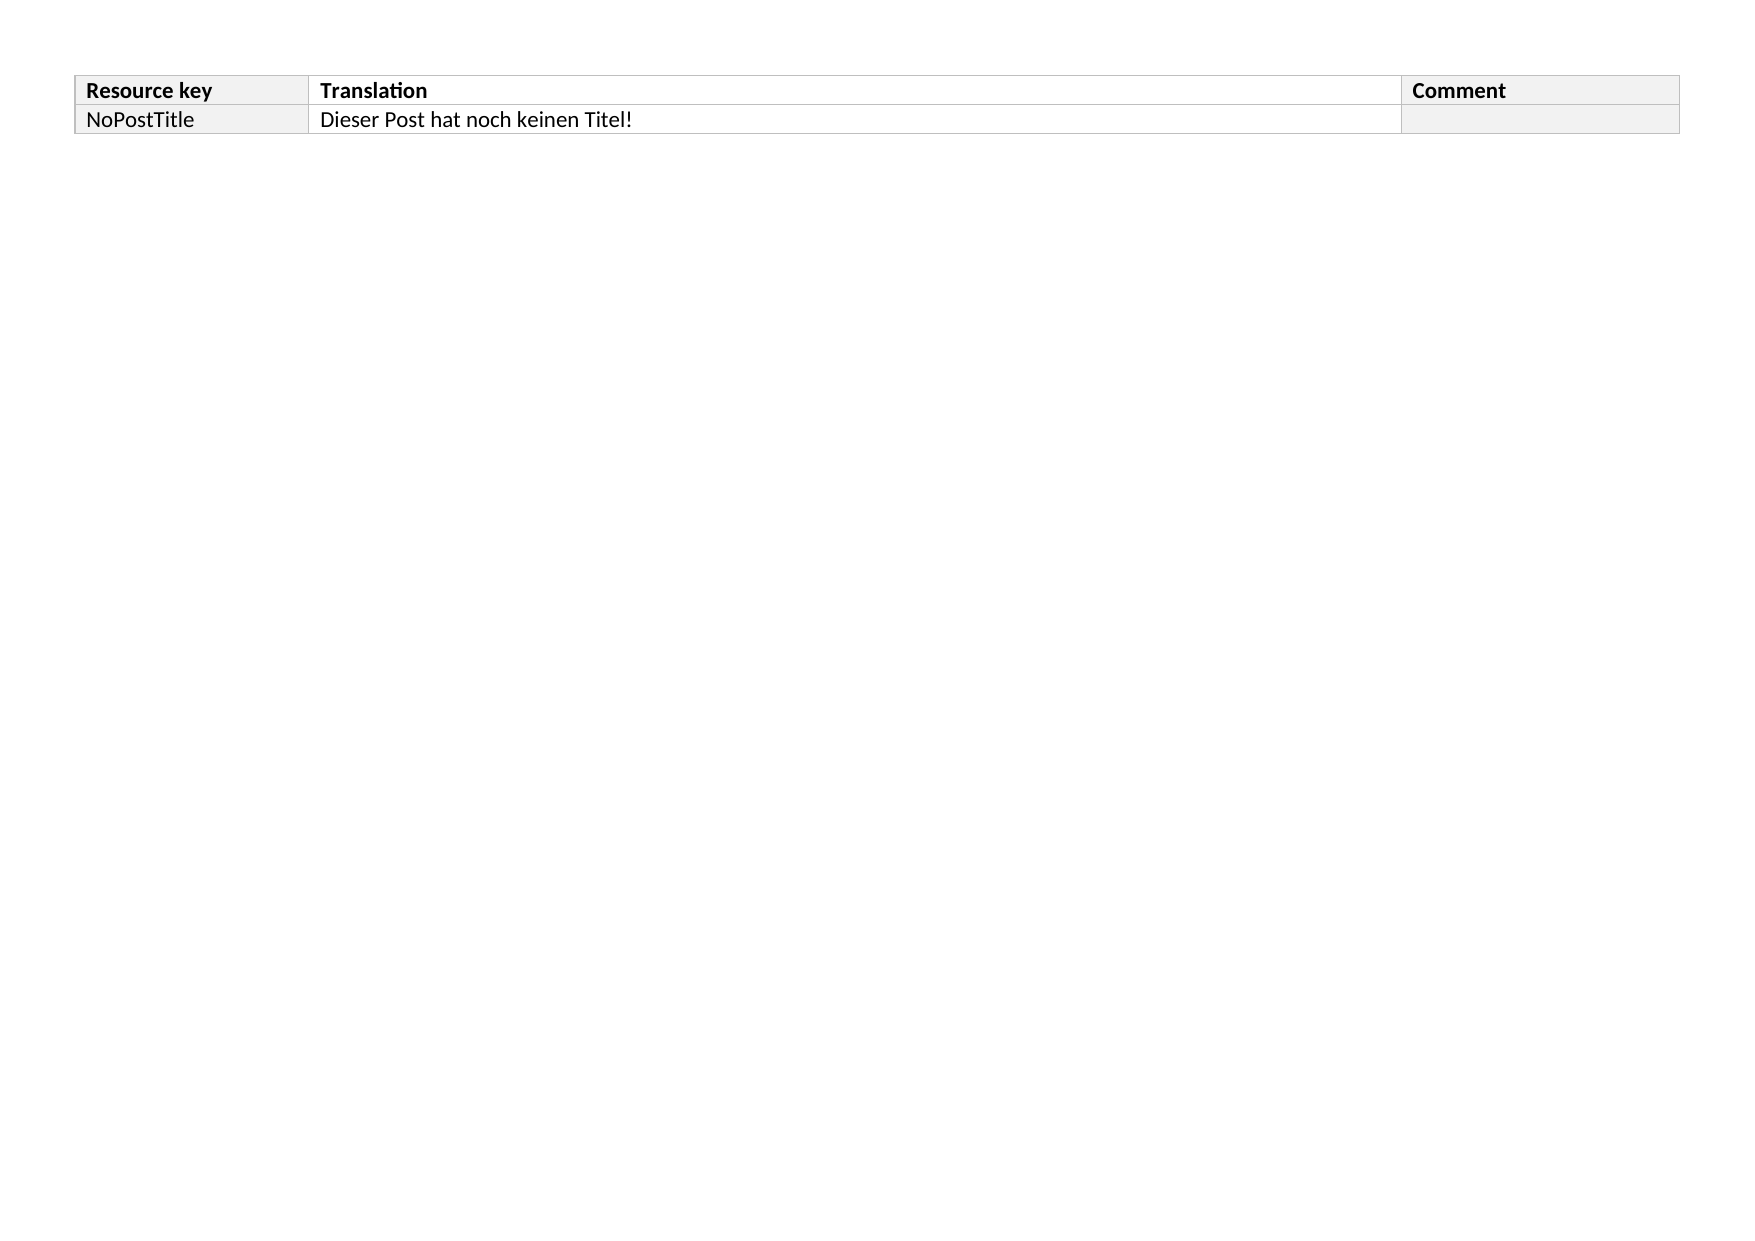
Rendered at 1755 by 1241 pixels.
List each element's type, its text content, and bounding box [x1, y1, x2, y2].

table_header Resource key [76, 76, 308, 104]
table_header Comment [1402, 76, 1679, 104]
table_header Translation [309, 76, 1401, 104]
table_cell [1402, 105, 1679, 133]
table_cell NoPostTitle [76, 105, 308, 133]
table_cell Dieser Post hat noch keinen Titel! [309, 105, 1401, 133]
